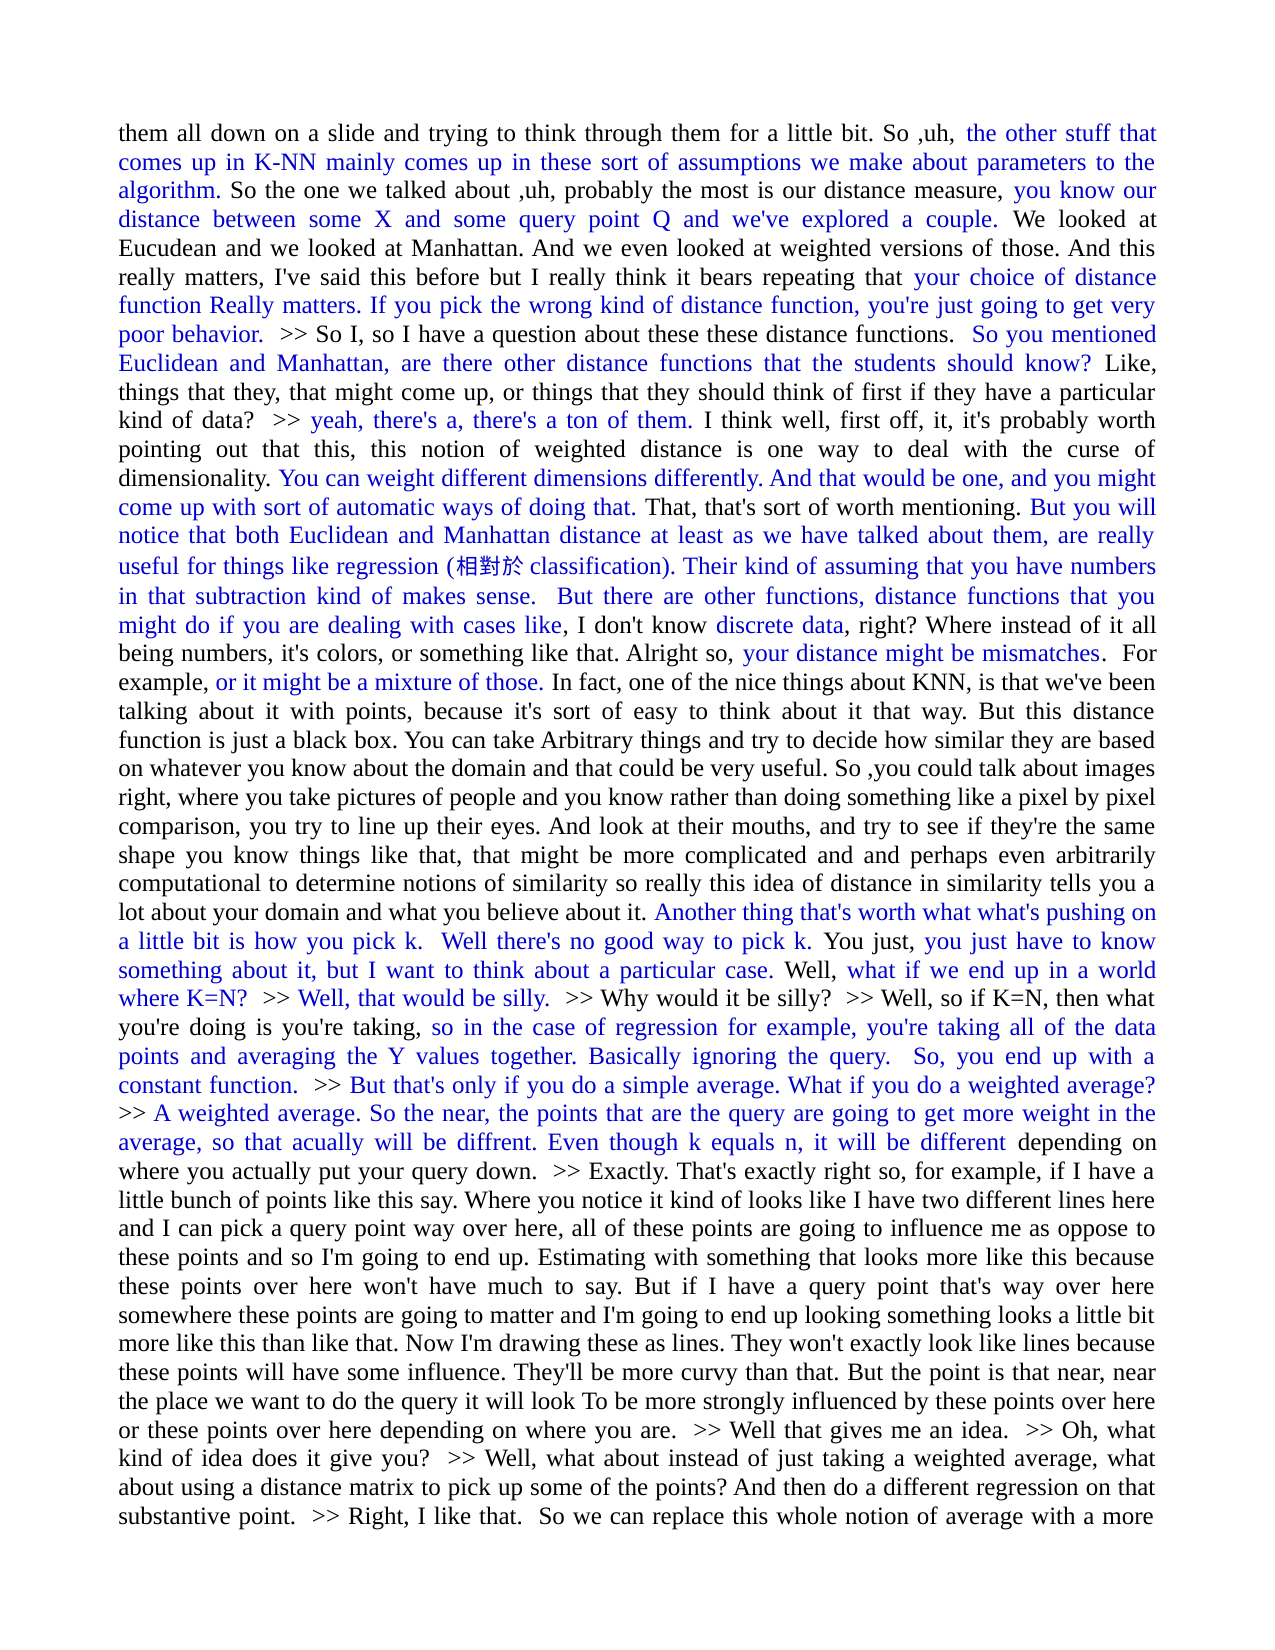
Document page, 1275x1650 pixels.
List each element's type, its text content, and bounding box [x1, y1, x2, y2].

text them all down on a slide and trying to think through them for a little bit. So ,uh, the other stuff that comes up in K-NN mainly comes up in these sort of assumptions we make about parameters to the algorithm. So the one we talked about ,uh, probably the most is our distance measure, you know our distance between some X and some query point Q and we've explored a couple. We looked at Eucudean and we looked at Manhattan. And we even looked at weighted versions of those. And this really matters, I've said this before but I really think it bears repeating that your choice of distance function Really matters. If you pick the wrong kind of distance function, you're just going to get very poor behavior. >> So I, so I have a question about these these distance functions. So you mentioned Euclidean and Manhattan, are there other distance functions that the students should know? Like, things that they, that might come up, or things that they should think of first if they have a particular kind of data? >> yeah, there's a, there's a ton of them. I think well, first off, it, it's probably worth pointing out that this, this notion of weighted distance is one way to deal with the curse of dimensionality. You can weight different dimensions differently. And that would be one, and you might come up with sort of automatic ways of doing that. That, that's sort of worth mentioning. But you will notice that both Euclidean and Manhattan distance at least as we have talked about them, are really useful for things like regression (相對於classification). Their kind of assuming that you have numbers in that subtraction kind of makes sense. But there are other functions, distance functions that you might do if you are dealing with cases like, I don't know discrete data, right? Where instead of it all being numbers, it's colors, or something like that. Alright so, your distance might be mismatches. For example, or it might be a mixture of those. In fact, one of the nice things about KNN, is that we've been talking about it with points, because it's sort of easy to think about it that way. But this distance function is just a black box. You can take Arbitrary things and try to decide how similar they are based on whatever you know about the domain and that could be very useful. So ,you could talk about images right, where you take pictures of people and you know rather than doing something like a pixel by pixel comparison, you try to line up their eyes. And look at their mouths, and try to see if they're the same shape you know things like that, that might be more complicated and and perhaps even arbitrarily computational to determine notions of similarity so really this idea of distance in similarity tells you a lot about your domain and what you believe about it. Another thing that's worth what what's pushing on a little bit is how you pick k. Well there's no good way to pick k. You just, you just have to know something about it, but I want to think about a particular case. Well, what if we end up in a world where K=N? >> Well, that would be silly. >> Why would it be silly? >> Well, so if K=N, then what you're doing is you're taking, so in the case of regression for example, you're taking all of the data points and averaging the Y values together. Basically ignoring the query. So, you end up with a constant function. >> But that's only if you do a simple average. What if you do a weighted average? >> A weighted average. So the near, the points that are the query are going to get more weight in the average, so that acually will be diffrent. Even though k equals n, it will be different depending on where you actually put your query down. >> Exactly. That's exactly right so, for example, if I have a little bunch of points like this say. Where you notice it kind of looks like I have two different lines here and I can pick a query point way over here, all of these points are going to influence me as oppose to these points and so I'm going to end up. Estimating with something that looks more like this because these points over here won't have much to say. But if I have a query point that's way over here somewhere these points are going to matter and I'm going to end up looking something looks a little bit more like this than like that. Now I'm drawing these as lines. They won't exactly look like lines because these points will have some influence. They'll be more curvy than that. But the point is that near, near the place we want to do the query it will look To be more strongly influenced by these points over here or these points over here depending on where you are. >> Well that gives me an idea. >> Oh, what kind of idea does it give you? >> Well, what about instead of just taking a weighted average, what about using a distance matrix to pick up some of the points? And then do a different regression on that substantive point. >> Right, I like that. So we can replace this whole notion of average with a more [118, 118, 1157, 1530]
